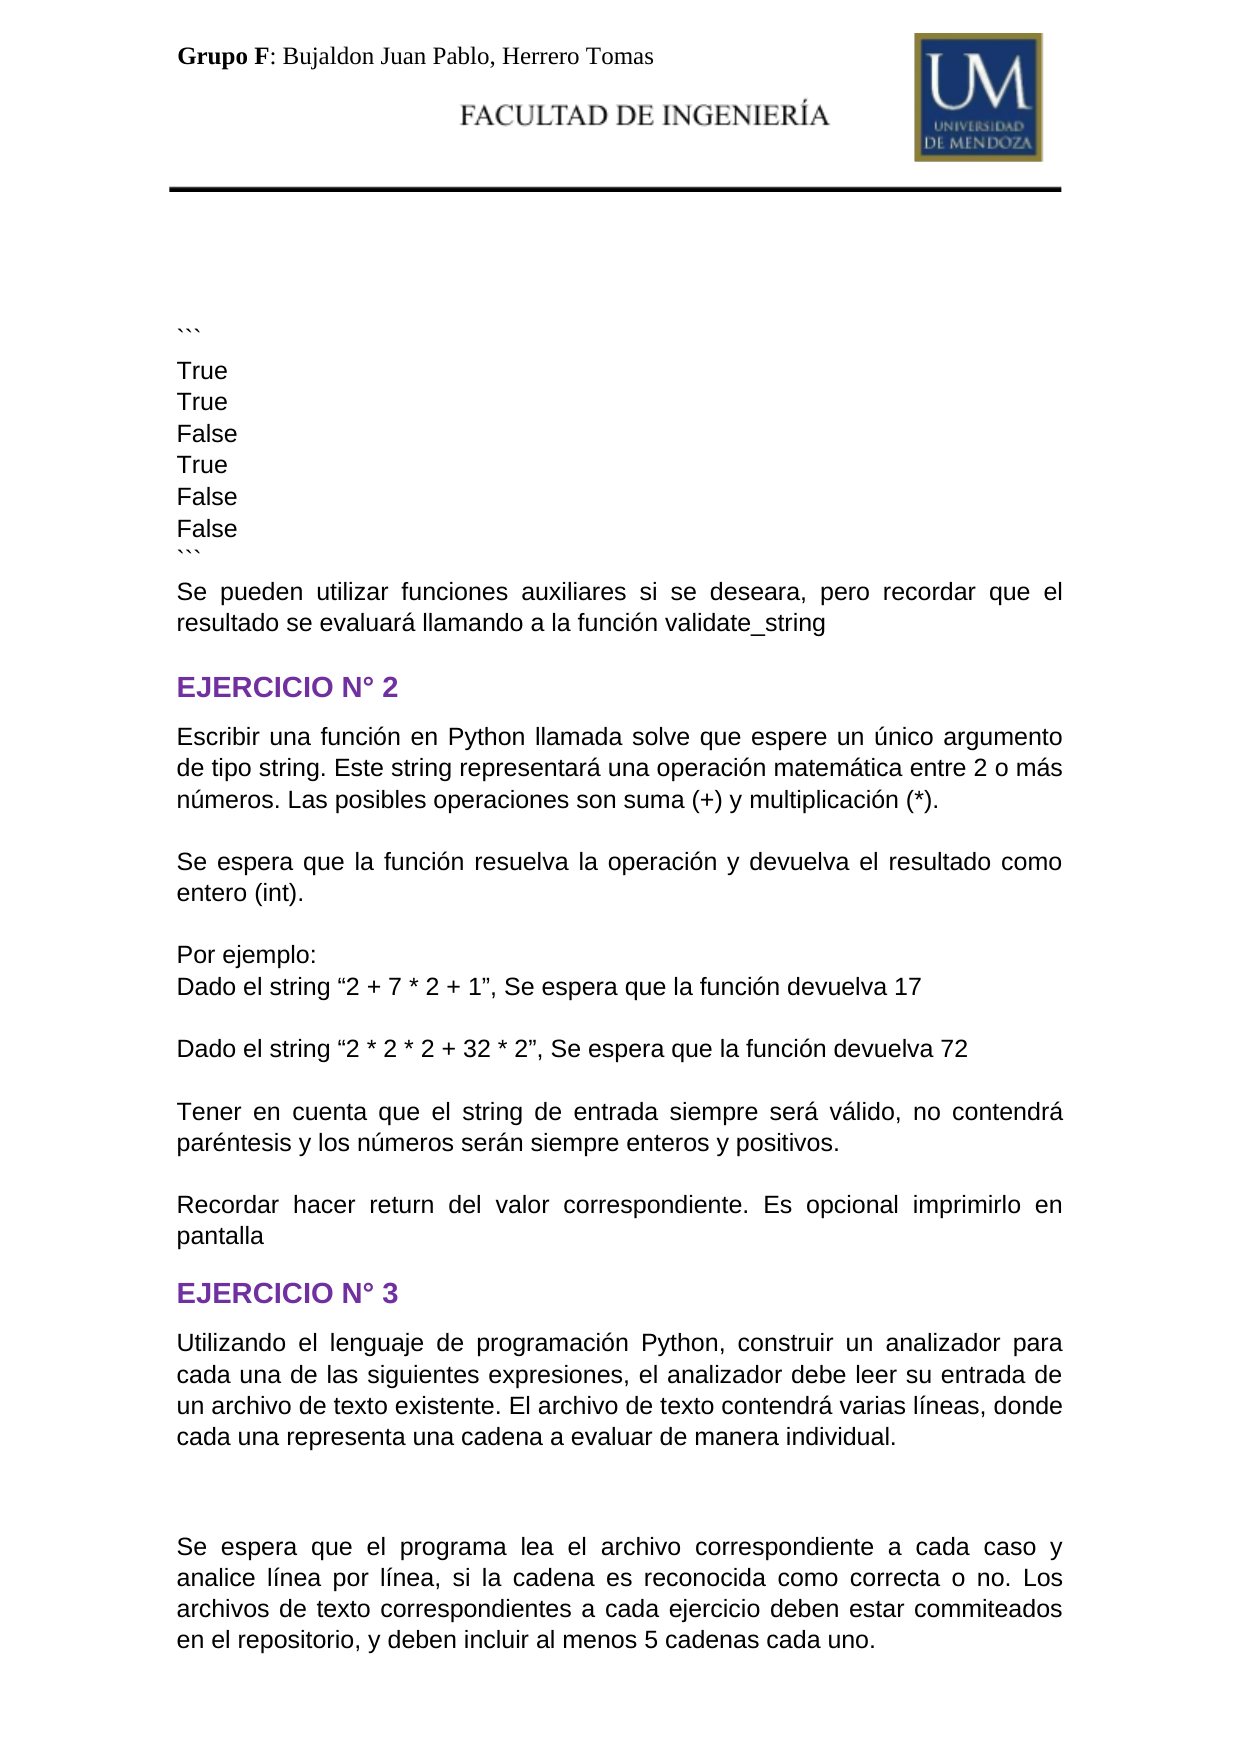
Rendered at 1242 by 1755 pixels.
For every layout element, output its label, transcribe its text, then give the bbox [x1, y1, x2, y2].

text ``` [176, 545, 1064, 574]
text True [176, 356, 1064, 384]
subtitle EJERCICIO N° 2 [176, 670, 1076, 704]
text False [176, 513, 1064, 542]
text Se espera que la función resuelva la operación y devuelva el resultado como entero (int). [176, 847, 1064, 907]
text Escribir una función en Python llamada solve que espere un único argumento de tipo string. Este string representará una operación matemática entre 2 o más números. Las posibles operaciones son suma (+) y multiplicación (*). [176, 722, 1064, 813]
text Dado el string “2 * 2 * 2 + 32 * 2”, Se espera que la función devuelva 72 [176, 1034, 1064, 1063]
subtitle EJERCICIO N° 3 [176, 1276, 1076, 1310]
text ``` [176, 324, 1064, 353]
text Tener en cuenta que el string de entrada siempre será válido, no contendrá paréntesis y los números serán siempre enteros y positivos. [176, 1097, 1064, 1157]
text False [176, 482, 1064, 511]
text Se pueden utilizar funciones auxiliares si se deseara, pero recordar que el resultado se evaluará llamando a la función validate_string [176, 577, 1064, 637]
text Se espera que el programa lea el archivo correspondiente a cada caso y analice línea por línea, si la cadena es reconocida como correcta o no. Los archivos de texto correspondientes a cada ejercicio deben estar commiteados en el repositorio, y deben incluir al menos 5 cadenas cada uno. [176, 1532, 1064, 1654]
text Recordar hacer return del valor correspondiente. Es opcional imprimirlo en pantalla [176, 1190, 1064, 1250]
text True [176, 387, 1064, 416]
text True [176, 450, 1064, 479]
text Utilizando el lenguaje de programación Python, construir un analizador para cada una de las siguientes expresiones, el analizador debe leer su entrada de un archivo de texto existente. El archivo de texto contendrá varias líneas, donde cada una representa una cadena a evaluar de manera individual. [176, 1328, 1064, 1451]
text Por ejemplo: [176, 940, 1064, 969]
text Dado el string “2 + 7 * 2 + 1”, Se espera que la función devuelva 17 [176, 972, 1064, 1001]
text False [176, 419, 1064, 448]
